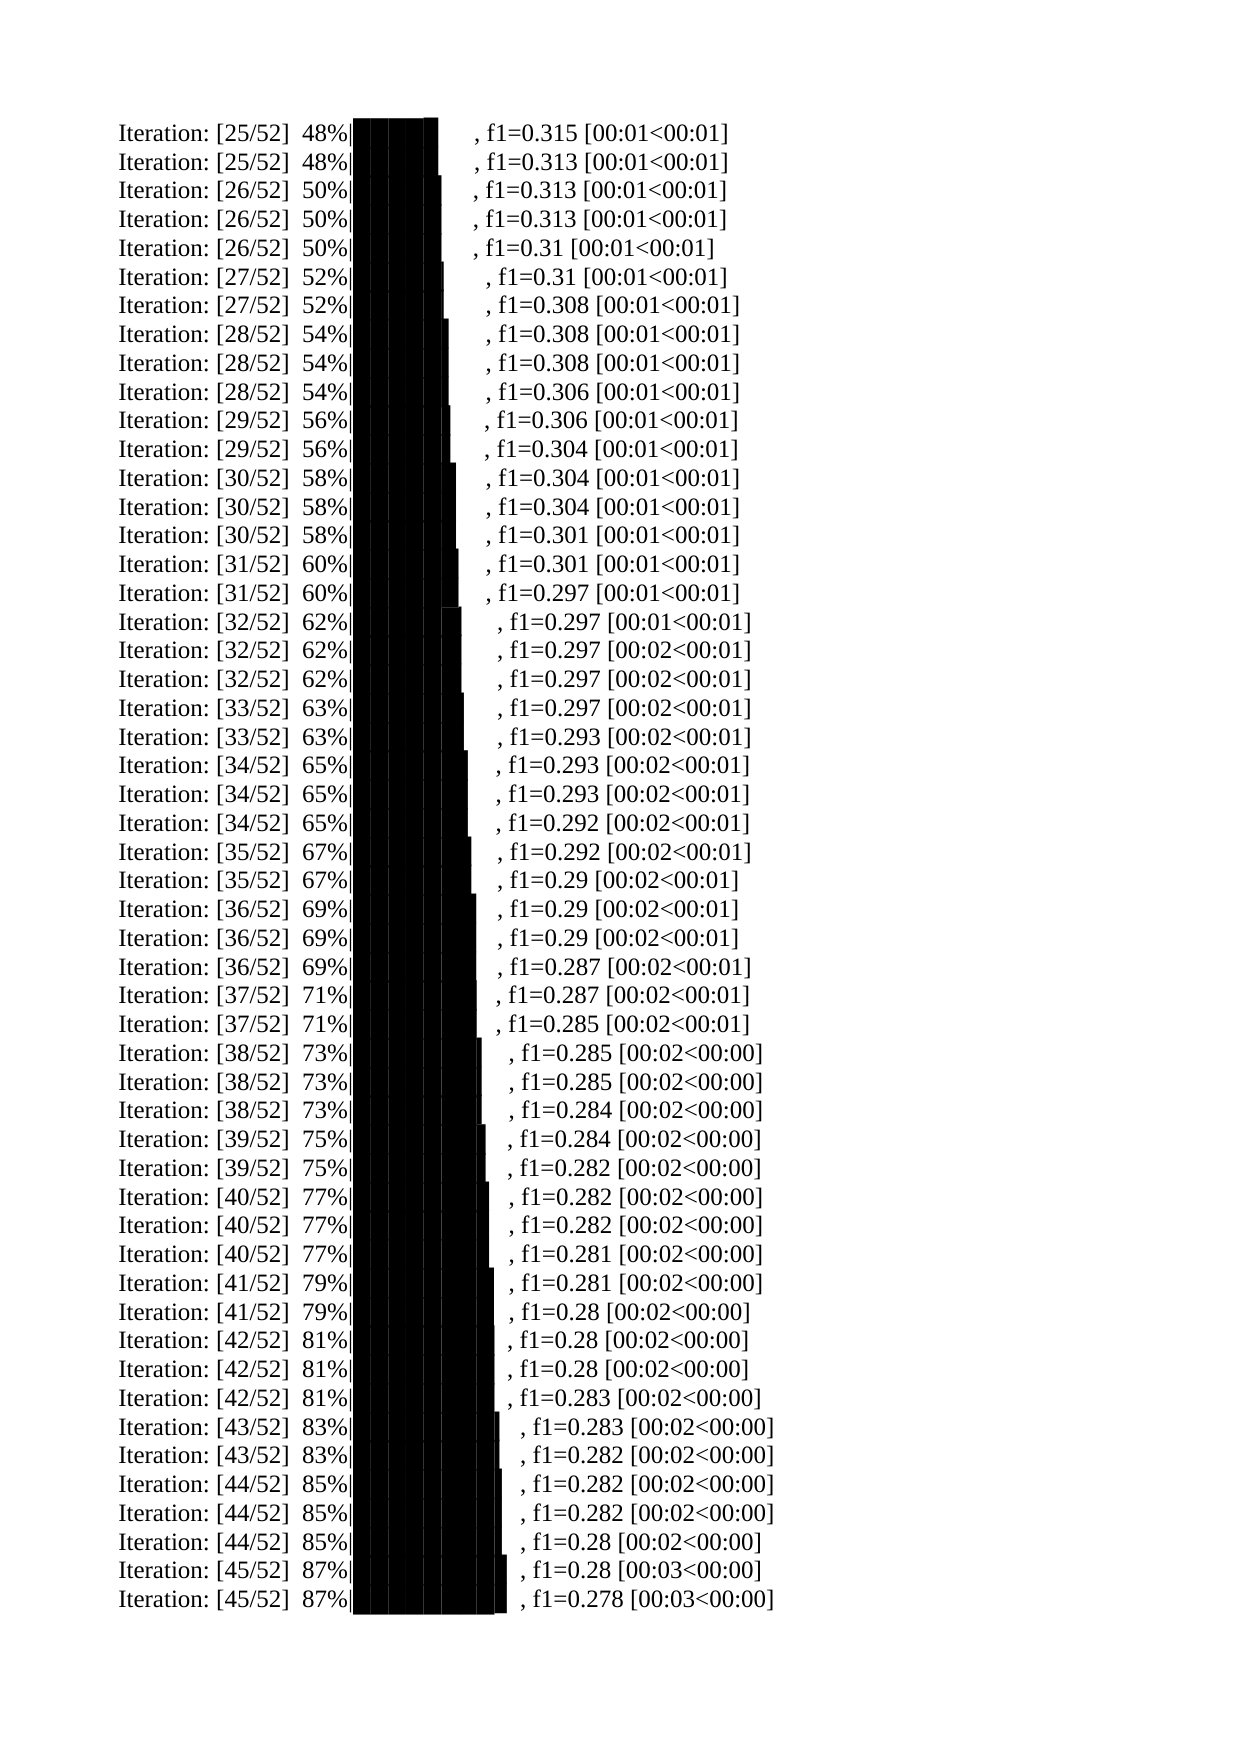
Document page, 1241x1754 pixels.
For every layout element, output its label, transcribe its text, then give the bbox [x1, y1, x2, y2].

text Iteration: [36/52] 69%|██████▉ , f1=0.29 [00:02<00:01] [476, 923, 1122, 952]
text Iteration: [28/52] 54%|█████▍ , f1=0.308 [00:01<00:01] [118, 319, 353, 348]
text Iteration: [41/52] 79%|███████▉ , f1=0.28 [00:02<00:00] [118, 1297, 353, 1326]
text Iteration: [44/52] 85%|████████▍ , f1=0.282 [00:02<00:00] [118, 1498, 353, 1527]
text Iteration: [35/52] 67%|██████▋ , f1=0.29 [00:02<00:01] [471, 866, 1122, 894]
text Iteration: [40/52] 77%|███████▋ , f1=0.282 [00:02<00:00] [489, 1182, 1122, 1211]
text Iteration: [30/52] 58%|█████▊ , f1=0.304 [00:01<00:01] [456, 463, 1122, 492]
text Iteration: [43/52] 83%|████████▎ , f1=0.282 [00:02<00:00] [118, 1441, 353, 1469]
text Iteration: [42/52] 81%|████████ , f1=0.283 [00:02<00:00] [494, 1383, 1122, 1412]
text Iteration: [34/52] 65%|██████▌ , f1=0.292 [00:02<00:01] [118, 808, 353, 837]
text Iteration: [41/52] 79%|███████▉ , f1=0.281 [00:02<00:00] [494, 1268, 1122, 1297]
text Iteration: [38/52] 73%|███████▎ , f1=0.285 [00:02<00:00] [118, 1038, 353, 1067]
text Iteration: [36/52] 69%|██████▉ , f1=0.287 [00:02<00:01] [118, 952, 353, 981]
text Iteration: [27/52] 52%|█████▏ , f1=0.308 [00:01<00:01] [443, 291, 1122, 319]
text Iteration: [44/52] 85%|████████▍ , f1=0.282 [00:02<00:00] [118, 1469, 353, 1498]
text Iteration: [25/52] 48%|████▊ , f1=0.315 [00:01<00:01] [438, 118, 1122, 147]
text Iteration: [26/52] 50%|█████ , f1=0.313 [00:01<00:01] [118, 176, 353, 204]
text Iteration: [34/52] 65%|██████▌ , f1=0.293 [00:02<00:01] [118, 751, 353, 779]
text Iteration: [36/52] 69%|██████▉ , f1=0.287 [00:02<00:01] [476, 952, 1122, 981]
text Iteration: [35/52] 67%|██████▋ , f1=0.292 [00:02<00:01] [471, 837, 1122, 866]
text Iteration: [44/52] 85%|████████▍ , f1=0.28 [00:02<00:00] [118, 1527, 353, 1556]
text Iteration: [34/52] 65%|██████▌ , f1=0.293 [00:02<00:01] [118, 779, 353, 808]
text Iteration: [29/52] 56%|█████▌ , f1=0.306 [00:01<00:01] [450, 406, 1122, 434]
text Iteration: [30/52] 58%|█████▊ , f1=0.304 [00:01<00:01] [456, 492, 1122, 521]
text Iteration: [34/52] 65%|██████▌ , f1=0.292 [00:02<00:01] [468, 808, 1122, 837]
text Iteration: [27/52] 52%|█████▏ , f1=0.308 [00:01<00:01] [118, 291, 353, 319]
text Iteration: [38/52] 73%|███████▎ , f1=0.284 [00:02<00:00] [482, 1096, 1122, 1124]
text Iteration: [30/52] 58%|█████▊ , f1=0.304 [00:01<00:01] [118, 463, 353, 492]
text Iteration: [33/52] 63%|██████▎ , f1=0.297 [00:02<00:01] [118, 693, 353, 722]
text Iteration: [28/52] 54%|█████▍ , f1=0.306 [00:01<00:01] [118, 377, 353, 406]
text Iteration: [25/52] 48%|████▊ , f1=0.313 [00:01<00:01] [118, 147, 353, 176]
text Iteration: [37/52] 71%|███████ , f1=0.285 [00:02<00:01] [118, 1009, 353, 1038]
text Iteration: [34/52] 65%|██████▌ , f1=0.293 [00:02<00:01] [468, 779, 1122, 808]
text Iteration: [40/52] 77%|███████▋ , f1=0.282 [00:02<00:00] [118, 1182, 353, 1211]
text Iteration: [38/52] 73%|███████▎ , f1=0.285 [00:02<00:00] [118, 1067, 353, 1096]
text Iteration: [29/52] 56%|█████▌ , f1=0.306 [00:01<00:01] [118, 406, 353, 434]
text Iteration: [27/52] 52%|█████▏ , f1=0.31 [00:01<00:01] [118, 262, 353, 291]
text Iteration: [40/52] 77%|███████▋ , f1=0.281 [00:02<00:00] [489, 1239, 1122, 1268]
text Iteration: [39/52] 75%|███████▌ , f1=0.282 [00:02<00:00] [485, 1153, 1122, 1182]
text Iteration: [39/52] 75%|███████▌ , f1=0.284 [00:02<00:00] [485, 1124, 1122, 1153]
text Iteration: [40/52] 77%|███████▋ , f1=0.282 [00:02<00:00] [489, 1211, 1122, 1239]
text Iteration: [28/52] 54%|█████▍ , f1=0.308 [00:01<00:01] [448, 319, 1122, 348]
text Iteration: [27/52] 52%|█████▏ , f1=0.31 [00:01<00:01] [443, 262, 1122, 291]
text Iteration: [26/52] 50%|█████ , f1=0.313 [00:01<00:01] [118, 204, 353, 233]
text Iteration: [34/52] 65%|██████▌ , f1=0.293 [00:02<00:01] [468, 751, 1122, 779]
text Iteration: [33/52] 63%|██████▎ , f1=0.293 [00:02<00:01] [118, 722, 353, 751]
text Iteration: [26/52] 50%|█████ , f1=0.313 [00:01<00:01] [441, 176, 1122, 204]
text Iteration: [31/52] 60%|█████▉ , f1=0.301 [00:01<00:01] [118, 549, 353, 578]
text Iteration: [30/52] 58%|█████▊ , f1=0.304 [00:01<00:01] [118, 492, 353, 521]
text Iteration: [33/52] 63%|██████▎ , f1=0.297 [00:02<00:01] [464, 693, 1122, 722]
text Iteration: [40/52] 77%|███████▋ , f1=0.281 [00:02<00:00] [118, 1239, 353, 1268]
text Iteration: [26/52] 50%|█████ , f1=0.31 [00:01<00:01] [118, 233, 353, 262]
text Iteration: [39/52] 75%|███████▌ , f1=0.282 [00:02<00:00] [118, 1153, 353, 1182]
text Iteration: [37/52] 71%|███████ , f1=0.287 [00:02<00:01] [118, 981, 353, 1009]
text Iteration: [29/52] 56%|█████▌ , f1=0.304 [00:01<00:01] [118, 434, 353, 463]
text Iteration: [30/52] 58%|█████▊ , f1=0.301 [00:01<00:01] [456, 521, 1122, 549]
text Iteration: [38/52] 73%|███████▎ , f1=0.285 [00:02<00:00] [482, 1038, 1122, 1067]
text Iteration: [43/52] 83%|████████▎ , f1=0.282 [00:02<00:00] [499, 1441, 1122, 1469]
text Iteration: [44/52] 85%|████████▍ , f1=0.282 [00:02<00:00] [501, 1498, 1122, 1527]
text Iteration: [26/52] 50%|█████ , f1=0.31 [00:01<00:01] [441, 233, 1122, 262]
text Iteration: [32/52] 62%|██████▏ , f1=0.297 [00:02<00:01] [461, 664, 1122, 693]
text Iteration: [36/52] 69%|██████▉ , f1=0.29 [00:02<00:01] [476, 894, 1122, 923]
text Iteration: [42/52] 81%|████████ , f1=0.28 [00:02<00:00] [494, 1326, 1122, 1354]
text Iteration: [45/52] 87%|████████▋ , f1=0.28 [00:03<00:00] [118, 1556, 353, 1584]
text Iteration: [39/52] 75%|███████▌ , f1=0.284 [00:02<00:00] [118, 1124, 353, 1153]
text Iteration: [38/52] 73%|███████▎ , f1=0.284 [00:02<00:00] [118, 1096, 353, 1124]
text Iteration: [45/52] 87%|████████▋ , f1=0.28 [00:03<00:00] [506, 1556, 1122, 1584]
text Iteration: [41/52] 79%|███████▉ , f1=0.28 [00:02<00:00] [494, 1297, 1122, 1326]
text Iteration: [40/52] 77%|███████▋ , f1=0.282 [00:02<00:00] [118, 1211, 353, 1239]
text Iteration: [32/52] 62%|██████▏ , f1=0.297 [00:02<00:01] [118, 664, 353, 693]
text Iteration: [35/52] 67%|██████▋ , f1=0.292 [00:02<00:01] [118, 837, 353, 866]
text Iteration: [32/52] 62%|██████▏ , f1=0.297 [00:01<00:01] [118, 607, 353, 636]
text Iteration: [45/52] 87%|████████▋ , f1=0.278 [00:03<00:00] [118, 1584, 353, 1613]
text Iteration: [32/52] 62%|██████▏ , f1=0.297 [00:02<00:01] [118, 636, 353, 664]
text Iteration: [43/52] 83%|████████▎ , f1=0.283 [00:02<00:00] [118, 1412, 353, 1441]
text Iteration: [25/52] 48%|████▊ , f1=0.315 [00:01<00:01] [118, 118, 353, 147]
text Iteration: [41/52] 79%|███████▉ , f1=0.281 [00:02<00:00] [118, 1268, 353, 1297]
text Iteration: [44/52] 85%|████████▍ , f1=0.282 [00:02<00:00] [501, 1469, 1122, 1498]
text Iteration: [26/52] 50%|█████ , f1=0.313 [00:01<00:01] [441, 204, 1122, 233]
text Iteration: [28/52] 54%|█████▍ , f1=0.308 [00:01<00:01] [448, 348, 1122, 377]
text Iteration: [42/52] 81%|████████ , f1=0.28 [00:02<00:00] [494, 1354, 1122, 1383]
text Iteration: [36/52] 69%|██████▉ , f1=0.29 [00:02<00:01] [118, 923, 353, 952]
text Iteration: [32/52] 62%|██████▏ , f1=0.297 [00:01<00:01] [461, 607, 1122, 636]
text Iteration: [25/52] 48%|████▊ , f1=0.313 [00:01<00:01] [438, 147, 1122, 176]
text Iteration: [33/52] 63%|██████▎ , f1=0.293 [00:02<00:01] [464, 722, 1122, 751]
text Iteration: [37/52] 71%|███████ , f1=0.285 [00:02<00:01] [477, 1009, 1122, 1038]
text Iteration: [31/52] 60%|█████▉ , f1=0.301 [00:01<00:01] [458, 549, 1122, 578]
text Iteration: [31/52] 60%|█████▉ , f1=0.297 [00:01<00:01] [118, 578, 353, 607]
text Iteration: [28/52] 54%|█████▍ , f1=0.308 [00:01<00:01] [118, 348, 353, 377]
text Iteration: [37/52] 71%|███████ , f1=0.287 [00:02<00:01] [477, 981, 1122, 1009]
text Iteration: [44/52] 85%|████████▍ , f1=0.28 [00:02<00:00] [501, 1527, 1122, 1556]
text Iteration: [38/52] 73%|███████▎ , f1=0.285 [00:02<00:00] [482, 1067, 1122, 1096]
text Iteration: [42/52] 81%|████████ , f1=0.28 [00:02<00:00] [118, 1326, 353, 1354]
text Iteration: [36/52] 69%|██████▉ , f1=0.29 [00:02<00:01] [118, 894, 353, 923]
text Iteration: [42/52] 81%|████████ , f1=0.283 [00:02<00:00] [118, 1383, 353, 1412]
text Iteration: [29/52] 56%|█████▌ , f1=0.304 [00:01<00:01] [450, 434, 1122, 463]
text Iteration: [42/52] 81%|████████ , f1=0.28 [00:02<00:00] [118, 1354, 353, 1383]
text Iteration: [43/52] 83%|████████▎ , f1=0.283 [00:02<00:00] [499, 1412, 1122, 1441]
text Iteration: [45/52] 87%|████████▋ , f1=0.278 [00:03<00:00] [506, 1584, 1122, 1613]
text Iteration: [32/52] 62%|██████▏ , f1=0.297 [00:02<00:01] [461, 636, 1122, 664]
text Iteration: [28/52] 54%|█████▍ , f1=0.306 [00:01<00:01] [448, 377, 1122, 406]
text Iteration: [30/52] 58%|█████▊ , f1=0.301 [00:01<00:01] [118, 521, 353, 549]
text Iteration: [35/52] 67%|██████▋ , f1=0.29 [00:02<00:01] [118, 866, 353, 894]
text Iteration: [31/52] 60%|█████▉ , f1=0.297 [00:01<00:01] [458, 578, 1122, 607]
